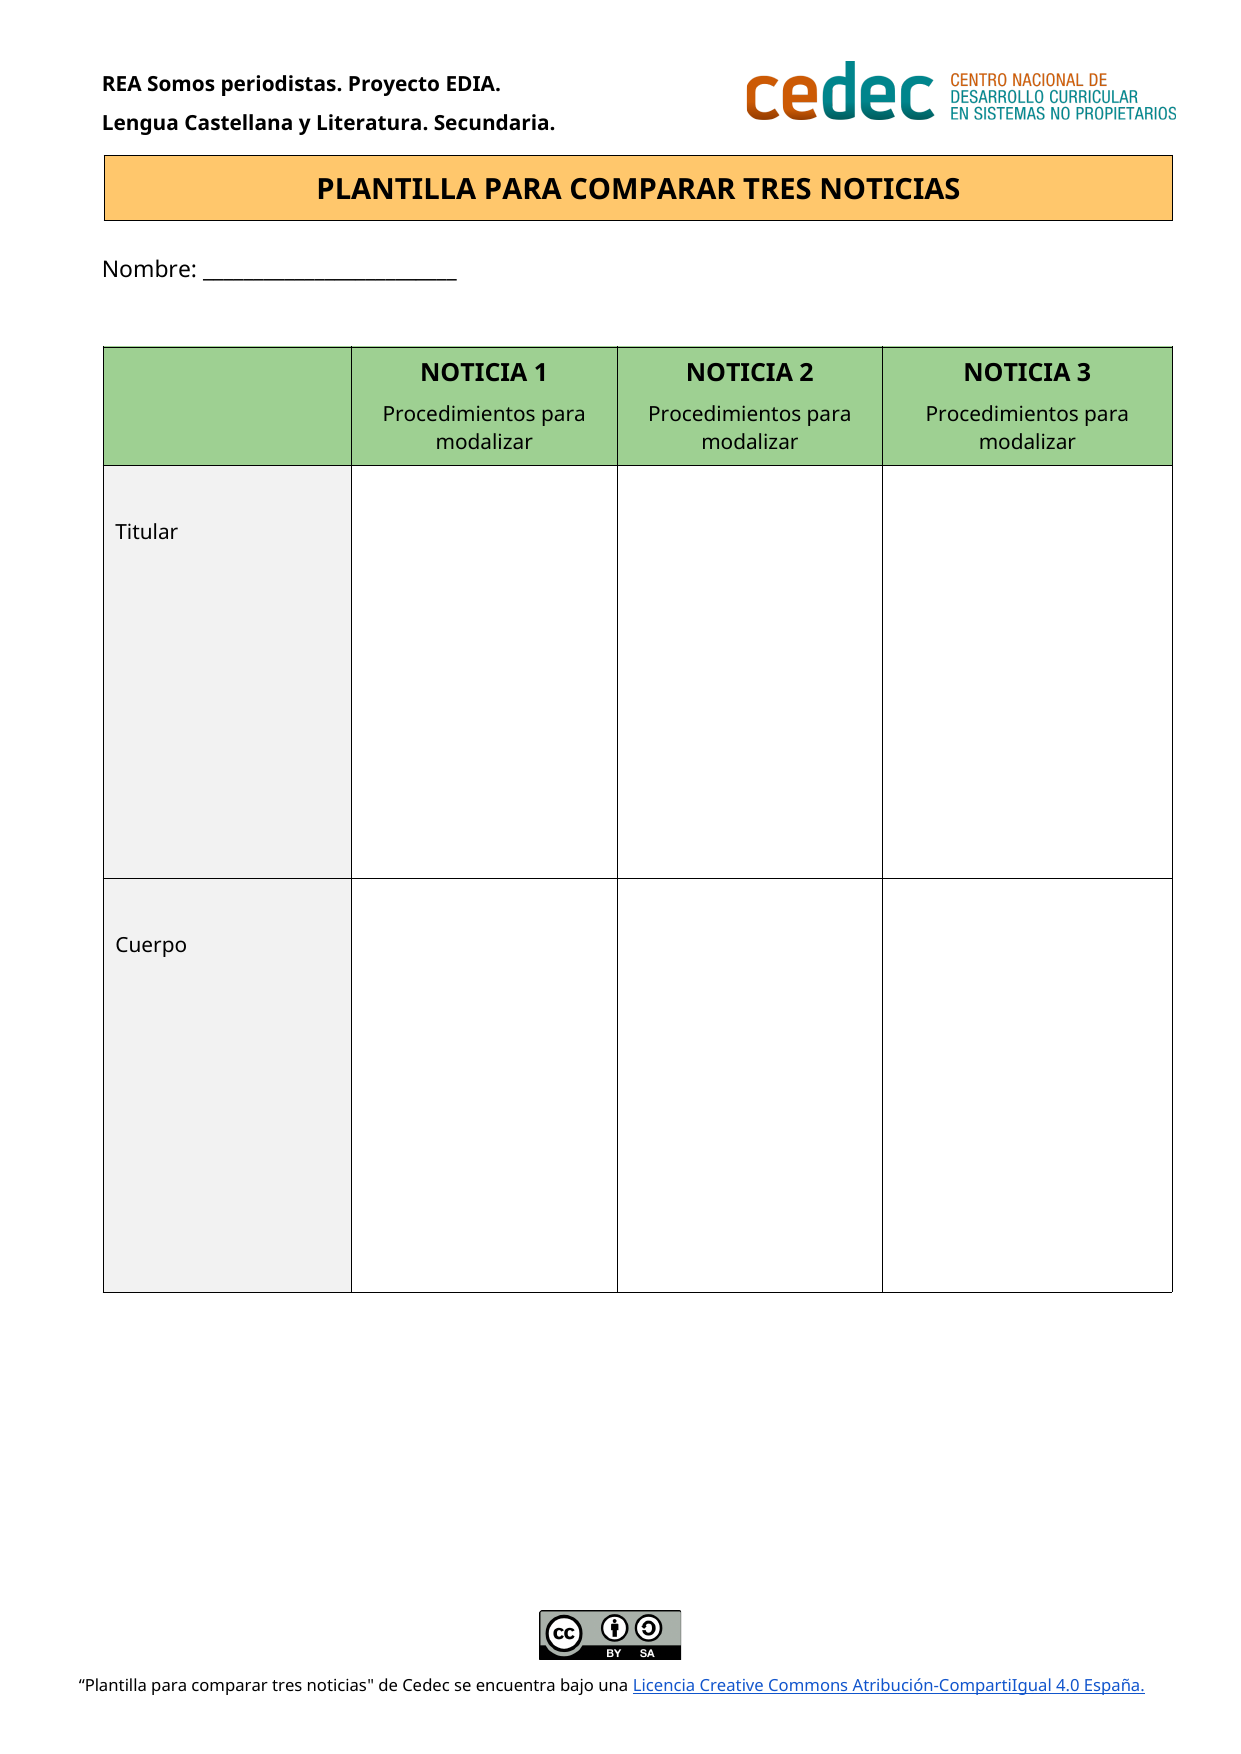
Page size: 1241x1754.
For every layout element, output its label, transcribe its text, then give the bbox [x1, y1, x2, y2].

table_cell [618, 879, 882, 1292]
table_header NOTICIA 1 Procedimientos para modalizar [352, 348, 617, 465]
table_cell [618, 466, 882, 878]
picture [539, 1610, 682, 1660]
picture [746, 61, 1176, 120]
table_cell [883, 466, 1172, 878]
text Nombre: _________________________ [102, 253, 1163, 284]
table_header [104, 348, 351, 465]
table_cell [883, 879, 1172, 1292]
table_header NOTICIA 2 Procedimientos para modalizar [618, 348, 882, 465]
table_header PLANTILLA PARA COMPARAR TRES NOTICIAS [105, 156, 1172, 220]
table_cell Cuerpo [104, 879, 351, 1292]
table_cell Titular [104, 466, 351, 878]
table_cell [352, 466, 617, 878]
table_header NOTICIA 3 Procedimientos para modalizar [883, 348, 1172, 465]
table_cell [352, 879, 617, 1292]
